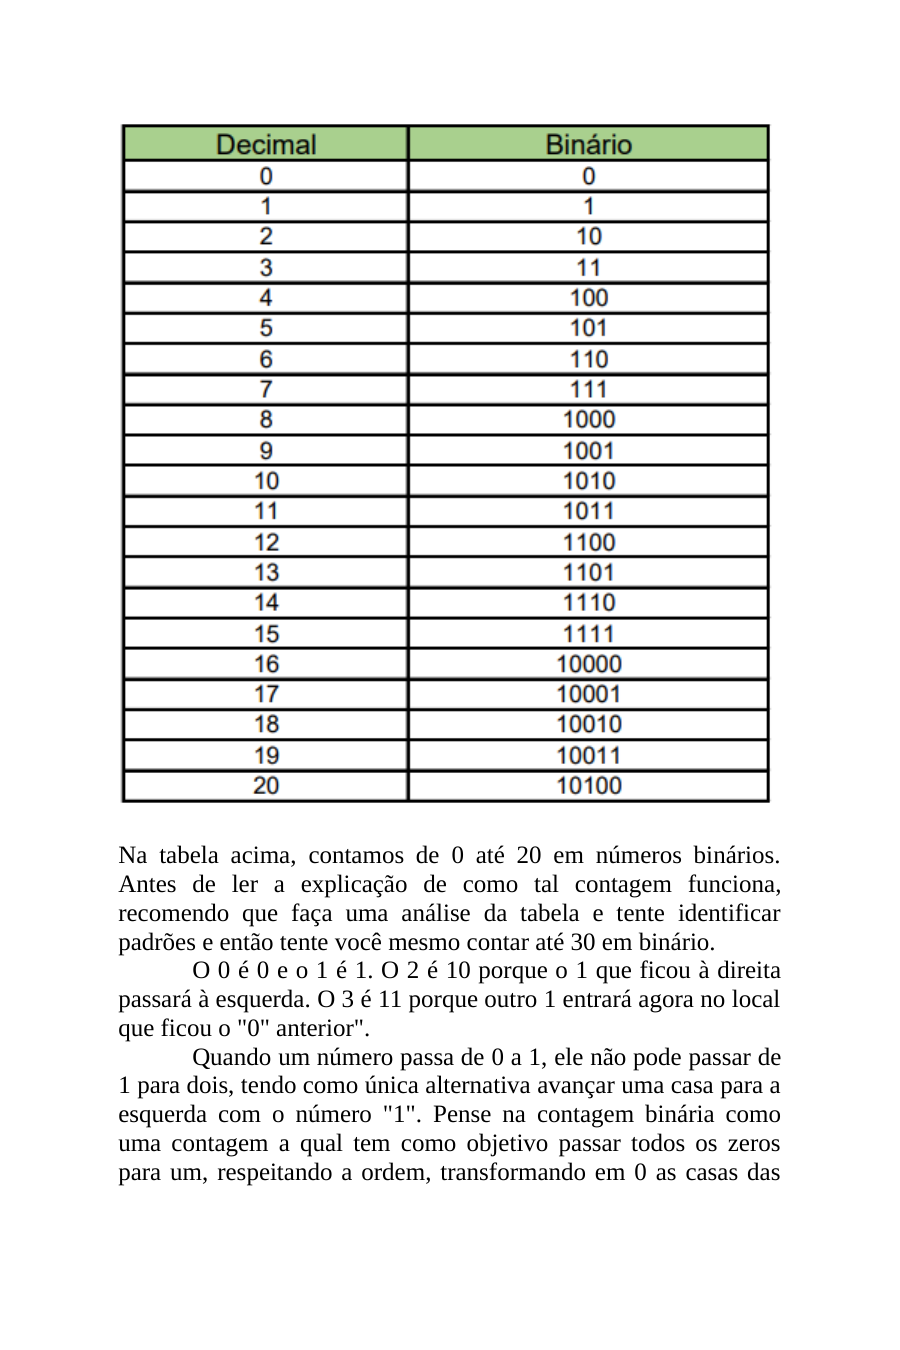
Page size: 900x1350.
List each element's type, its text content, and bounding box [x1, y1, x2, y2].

text Quando um número passa de 0 a 1, ele não pode passar de 1 para dois, tendo como única alternativa avançar uma casa para a esquerda com o número "1". Pense na contagem binária como uma contagem a qual tem como objetivo passar todos os zeros para um, respeitando a ordem, transformando em 0 as casas das [118, 1042, 782, 1185]
text Na tabela acima, contamos de 0 até 20 em números binários. Antes de ler a explicação de como tal contagem funciona, recomendo que faça uma análise da tabela e tente identificar padrões e então tente você mesmo contar até 30 em binário. [118, 840, 782, 955]
picture [118, 115, 782, 812]
text O 0 é 0 e o 1 é 1. O 2 é 10 porque o 1 que ficou à direita passará à esquerda. O 3 é 11 porque outro 1 entrará agora no local que ficou o "0" anterior". [118, 955, 782, 1042]
